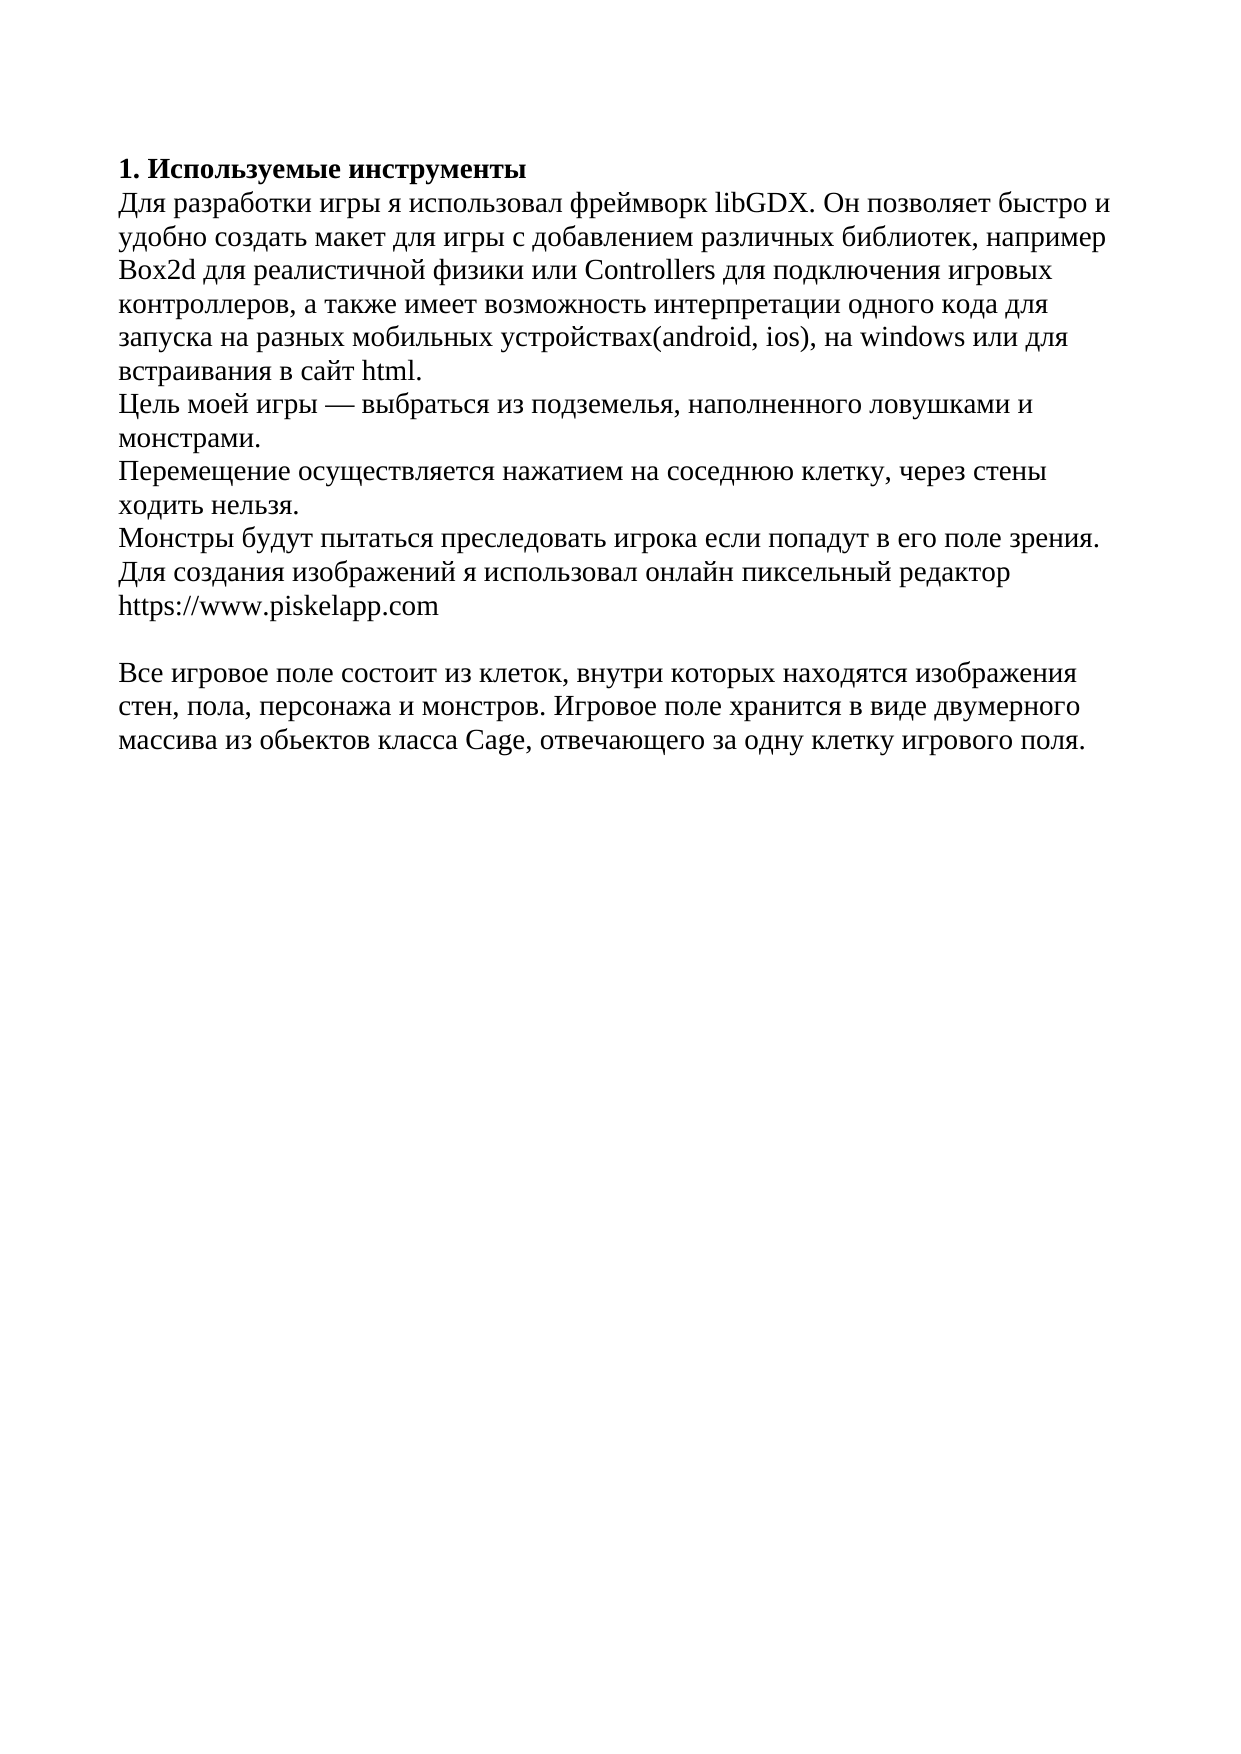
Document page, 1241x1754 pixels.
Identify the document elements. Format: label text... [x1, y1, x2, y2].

text Перемещение осуществляется нажатием на соседнюю клетку, через стены ходить нельзя. [118, 453, 1122, 521]
text Для создания изображений я использовал онлайн пиксельный редактор https://www.piskelapp.com [118, 554, 1122, 621]
text Монстры будут пытаться преследовать игрока если попадут в его поле зрения. [118, 521, 1122, 554]
text Для разработки игры я использовал фреймворк libGDX. Он позволяет быстро и удобно создать макет для игры с добавлением различных библиотек, например Box2d для реалистичной физики или Controllers для подключения игровых контроллеров, а также имеет возможность интерпретации одного кода для запуска на разных мобильных устройствах(android, ios), на windows или для встраивания в сайт html. [118, 185, 1122, 386]
text Все игровое поле состоит из клеток, внутри которых находятся изображения стен, пола, персонажа и монстров. Игровое поле хранится в виде двумерного массива из обьектов класса Cage, отвечающего за одну клетку игрового поля. [118, 655, 1122, 755]
text 1. Используемые инструменты [118, 152, 1122, 185]
text Цель моей игры — выбраться из подземелья, наполненного ловушками и монстрами. [118, 386, 1122, 453]
